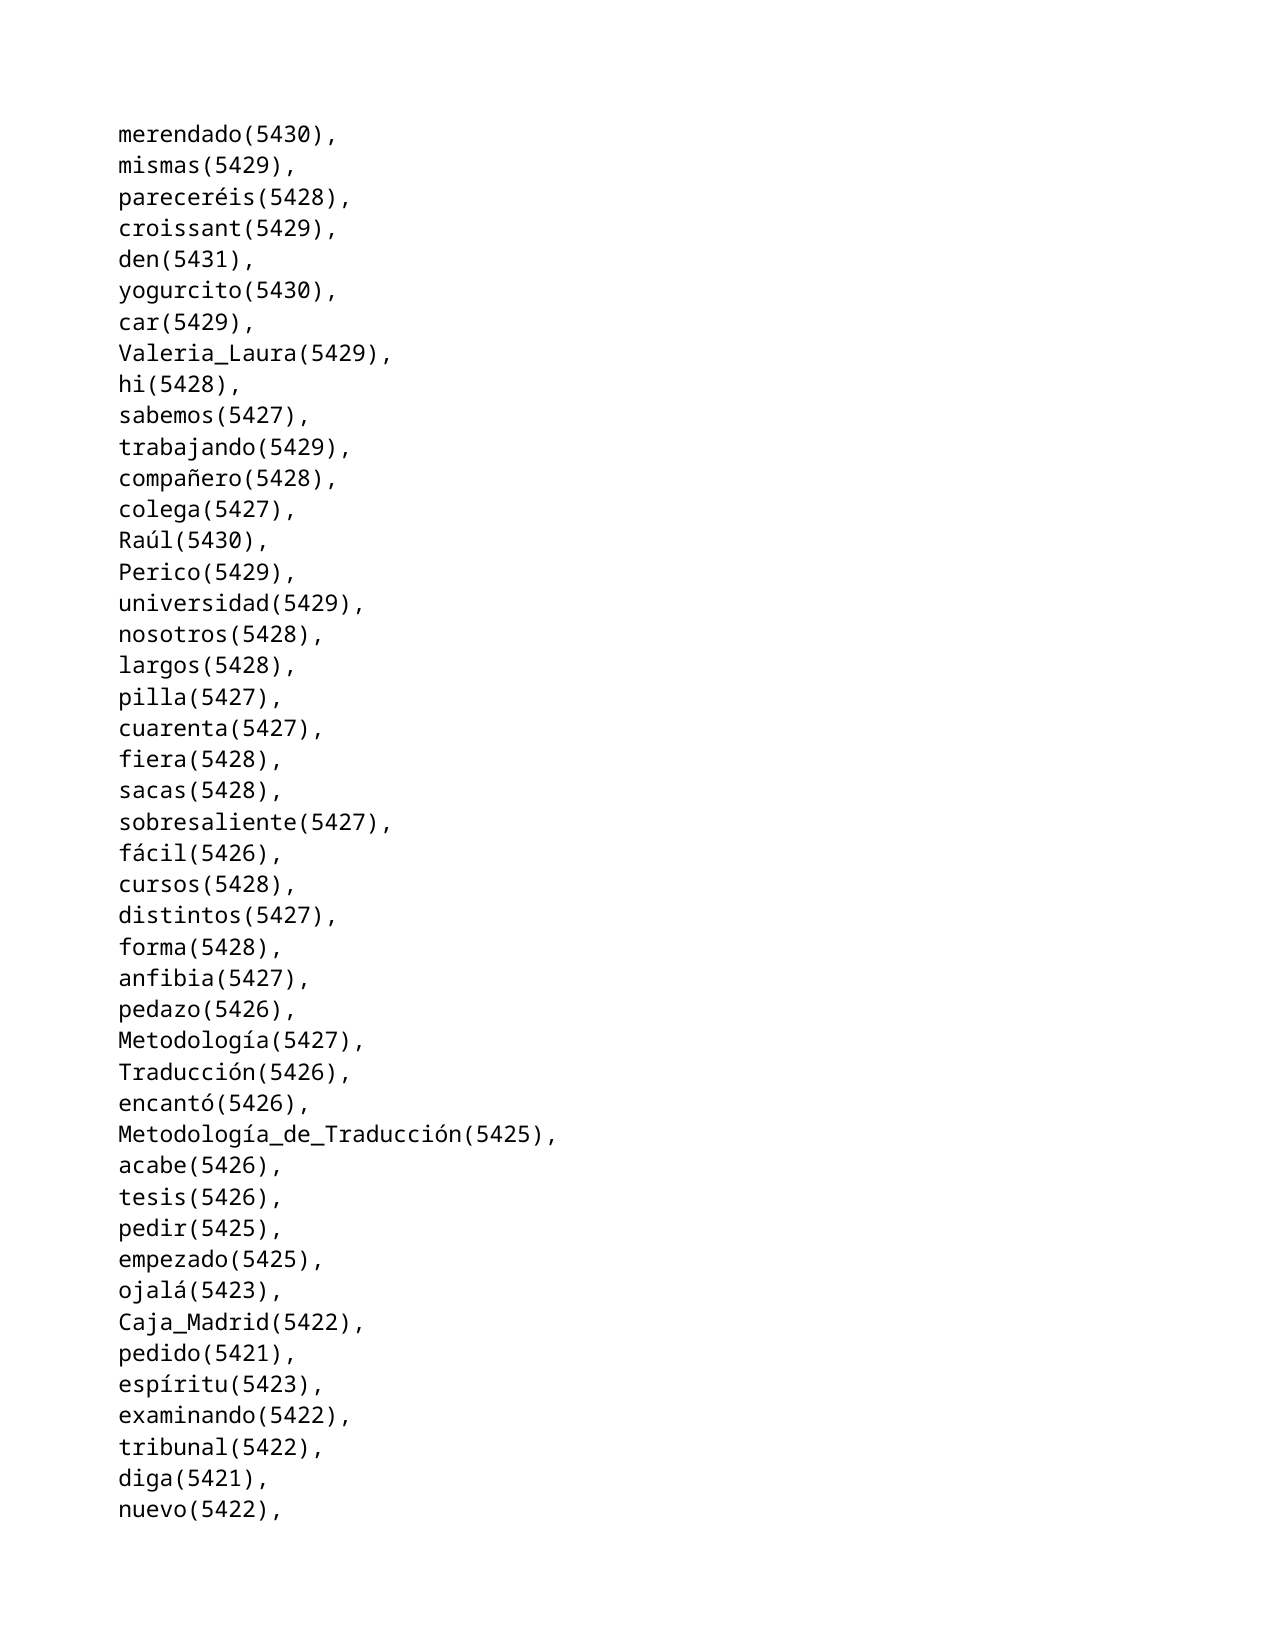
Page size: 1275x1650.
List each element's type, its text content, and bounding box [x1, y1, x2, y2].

text nuevo(5422), [118, 1493, 1157, 1524]
text Caja_Madrid(5422), [118, 1306, 1157, 1337]
text Valeria_Laura(5429), [118, 337, 1157, 368]
text Metodología_de_Traducción(5425), [118, 1118, 1157, 1149]
text mismas(5429), [118, 149, 1157, 181]
text trabajando(5429), [118, 431, 1157, 462]
text distintos(5427), [118, 899, 1157, 931]
text pedido(5421), [118, 1337, 1157, 1368]
text pilla(5427), [118, 681, 1157, 712]
text sacas(5428), [118, 774, 1157, 806]
text empezado(5425), [118, 1243, 1157, 1274]
text Perico(5429), [118, 556, 1157, 587]
text Raúl(5430), [118, 524, 1157, 556]
text fiera(5428), [118, 743, 1157, 774]
text encantó(5426), [118, 1087, 1157, 1118]
text compañero(5428), [118, 462, 1157, 493]
text merendado(5430), [118, 118, 1157, 149]
text den(5431), [118, 243, 1157, 274]
text sobresaliente(5427), [118, 806, 1157, 837]
text yogurcito(5430), [118, 274, 1157, 306]
text croissant(5429), [118, 212, 1157, 243]
text examinando(5422), [118, 1399, 1157, 1431]
text pareceréis(5428), [118, 181, 1157, 212]
text hi(5428), [118, 368, 1157, 399]
text forma(5428), [118, 931, 1157, 962]
text largos(5428), [118, 649, 1157, 681]
text diga(5421), [118, 1462, 1157, 1493]
text sabemos(5427), [118, 399, 1157, 431]
text tesis(5426), [118, 1181, 1157, 1212]
text Traducción(5426), [118, 1056, 1157, 1087]
text colega(5427), [118, 493, 1157, 524]
text pedir(5425), [118, 1212, 1157, 1243]
text acabe(5426), [118, 1149, 1157, 1181]
text Metodología(5427), [118, 1024, 1157, 1056]
text ojalá(5423), [118, 1274, 1157, 1306]
text cuarenta(5427), [118, 712, 1157, 743]
text espíritu(5423), [118, 1368, 1157, 1399]
text fácil(5426), [118, 837, 1157, 868]
text anfibia(5427), [118, 962, 1157, 993]
text universidad(5429), [118, 587, 1157, 618]
text tribunal(5422), [118, 1431, 1157, 1462]
text car(5429), [118, 306, 1157, 337]
text cursos(5428), [118, 868, 1157, 899]
text pedazo(5426), [118, 993, 1157, 1024]
text nosotros(5428), [118, 618, 1157, 649]
